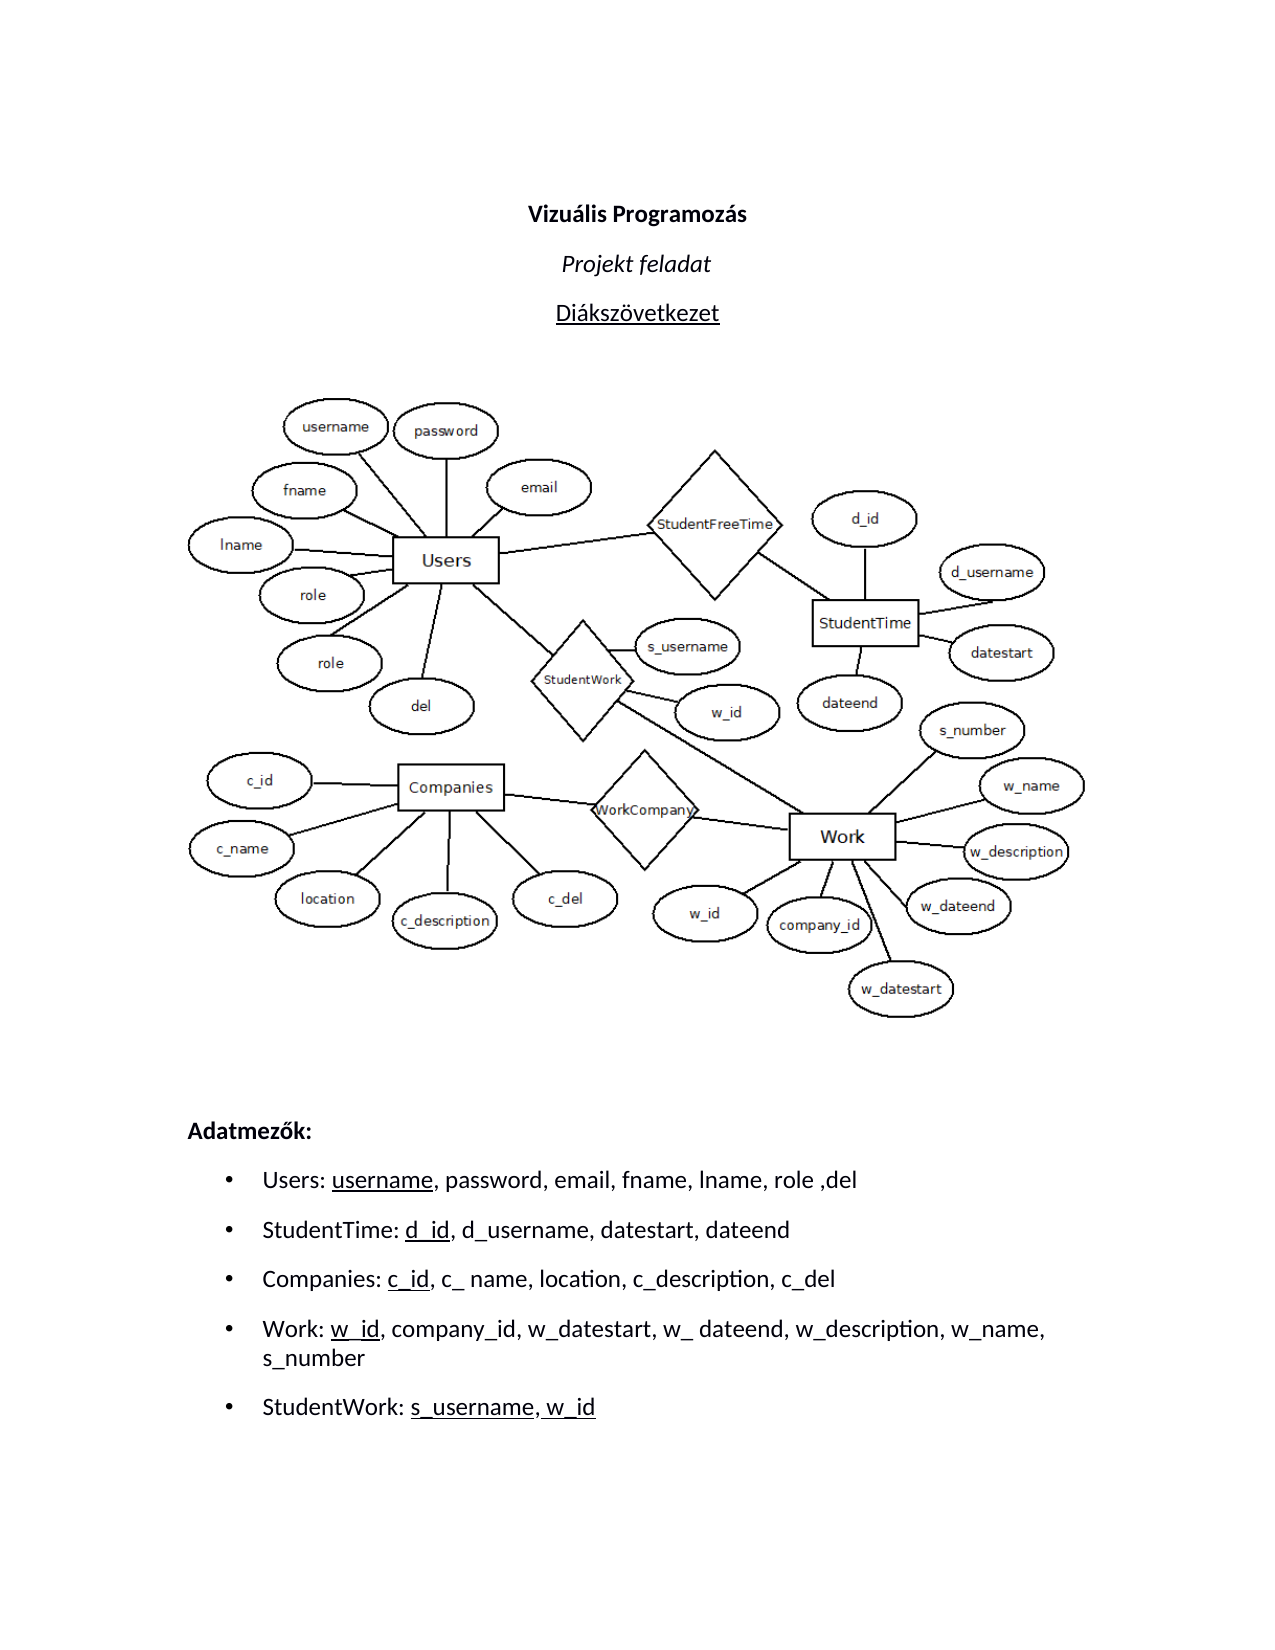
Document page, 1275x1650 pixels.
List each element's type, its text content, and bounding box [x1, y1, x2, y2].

list Companies: c_id, c_ name, location, c_description, c_del [225, 1265, 1087, 1294]
list Users: username, password, email, fname, lname, role ,del [225, 1166, 1087, 1194]
text Diákszövetkezet [187, 299, 1087, 327]
text Vizuális Programozás [187, 199, 1087, 228]
text Adatmezők: [187, 1116, 1087, 1145]
text Projekt feladat [187, 249, 1087, 278]
picture [187, 397, 1088, 1021]
list StudentWork: s_username, w_id [225, 1393, 1087, 1422]
list Work: w_id, company_id, w_datestart, w_ dateend, w_description, w_name, s_number [225, 1314, 1087, 1372]
list StudentTime: d_id, d_username, datestart, dateend [225, 1215, 1087, 1244]
